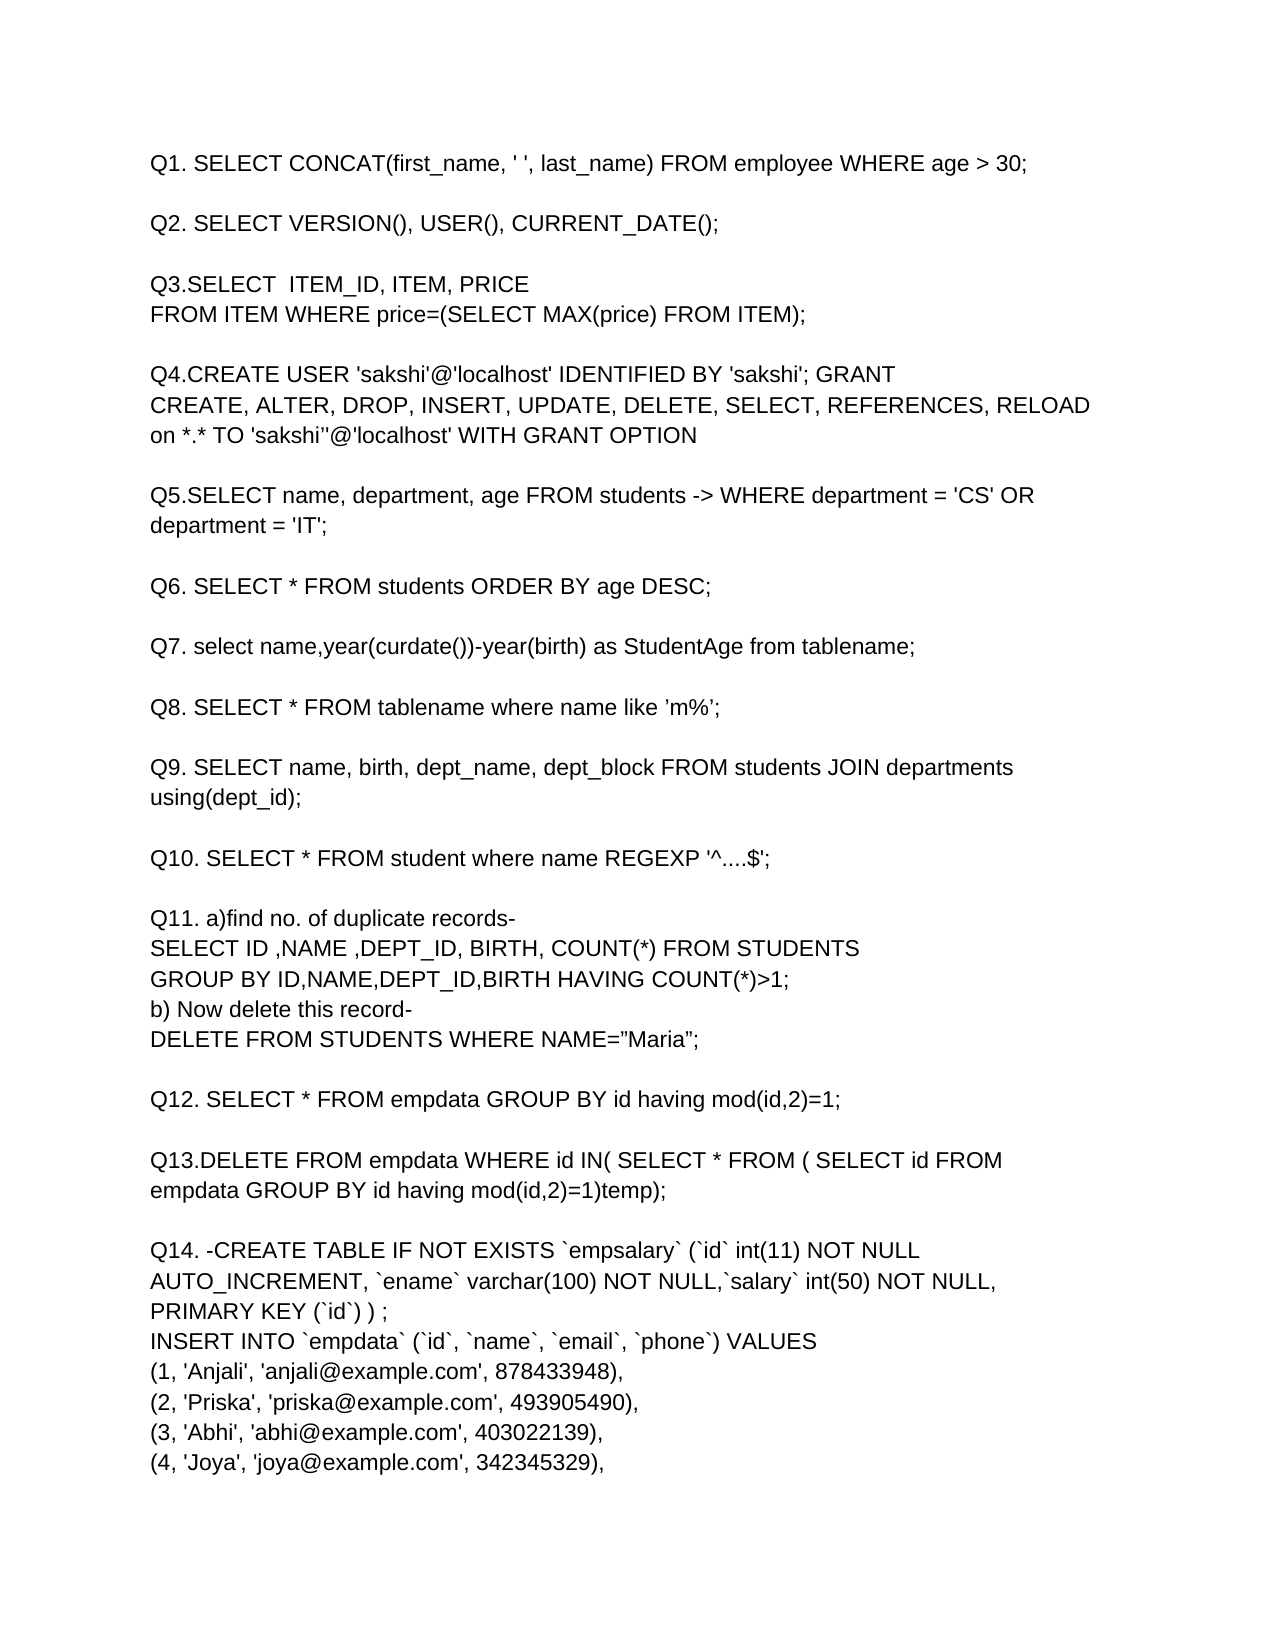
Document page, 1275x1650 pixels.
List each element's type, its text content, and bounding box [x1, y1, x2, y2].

text SELECT ID ,NAME ,DEPT_ID, BIRTH, COUNT(*) FROM STUDENTS [150, 935, 1125, 962]
text Q4.CREATE USER 'sakshi'@'localhost' IDENTIFIED BY 'sakshi'; GRANT [150, 361, 1125, 388]
text Q3.SELECT ITEM_ID, ITEM, PRICE [150, 271, 1125, 297]
text Q6. SELECT * FROM students ORDER BY age DESC; [150, 573, 1125, 599]
text Q12. SELECT * FROM empdata GROUP BY id having mod(id,2)=1; [150, 1086, 1125, 1113]
text Q10. SELECT * FROM student where name REGEXP '^....$'; [150, 845, 1125, 871]
text FROM ITEM WHERE price=(SELECT MAX(price) FROM ITEM); [150, 301, 1125, 327]
text Q9. SELECT name, birth, dept_name, dept_block FROM students JOIN departments [150, 754, 1125, 781]
text GROUP BY ID,NAME,DEPT_ID,BIRTH HAVING COUNT(*)>1; [150, 966, 1125, 992]
text Q2. SELECT VERSION(), USER(), CURRENT_DATE(); [150, 210, 1125, 237]
text Q5.SELECT name, department, age FROM students -> WHERE department = 'CS' OR [150, 482, 1125, 509]
text CREATE, ALTER, DROP, INSERT, UPDATE, DELETE, SELECT, REFERENCES, RELOAD [150, 392, 1125, 418]
text b) Now delete this record- [150, 996, 1125, 1022]
text (4, 'Joya', 'joya@example.com', 342345329), [150, 1449, 1125, 1475]
text on *.* TO 'sakshi’'@'localhost' WITH GRANT OPTION [150, 422, 1125, 448]
text (3, 'Abhi', 'abhi@example.com', 403022139), [150, 1419, 1125, 1445]
text Q13.DELETE FROM empdata WHERE id IN( SELECT * FROM ( SELECT id FROM [150, 1147, 1125, 1173]
text using(dept_id); [150, 784, 1125, 811]
text AUTO_INCREMENT, `ename` varchar(100) NOT NULL,`salary` int(50) NOT NULL, [150, 1268, 1125, 1294]
text department = 'IT'; [150, 512, 1125, 539]
text PRIMARY KEY (`id`) ) ; [150, 1298, 1125, 1324]
text (2, 'Priska', 'priska@example.com', 493905490), [150, 1388, 1125, 1415]
text Q7. select name,year(curdate())-year(birth) as StudentAge from tablename; [150, 633, 1125, 660]
text Q11. a)find no. of duplicate records- [150, 905, 1125, 932]
text Q8. SELECT * FROM tablename where name like ’m%’; [150, 694, 1125, 720]
text Q14. -CREATE TABLE IF NOT EXISTS `empsalary` (`id` int(11) NOT NULL [150, 1237, 1125, 1264]
text (1, 'Anjali', 'anjali@example.com', 878433948), [150, 1358, 1125, 1385]
text DELETE FROM STUDENTS WHERE NAME=”Maria”; [150, 1026, 1125, 1052]
text INSERT INTO `empdata` (`id`, `name`, `email`, `phone`) VALUES [150, 1328, 1125, 1354]
text empdata GROUP BY id having mod(id,2)=1)temp); [150, 1177, 1125, 1203]
text Q1. SELECT CONCAT(first_name, ' ', last_name) FROM employee WHERE age > 30; [150, 150, 1125, 176]
